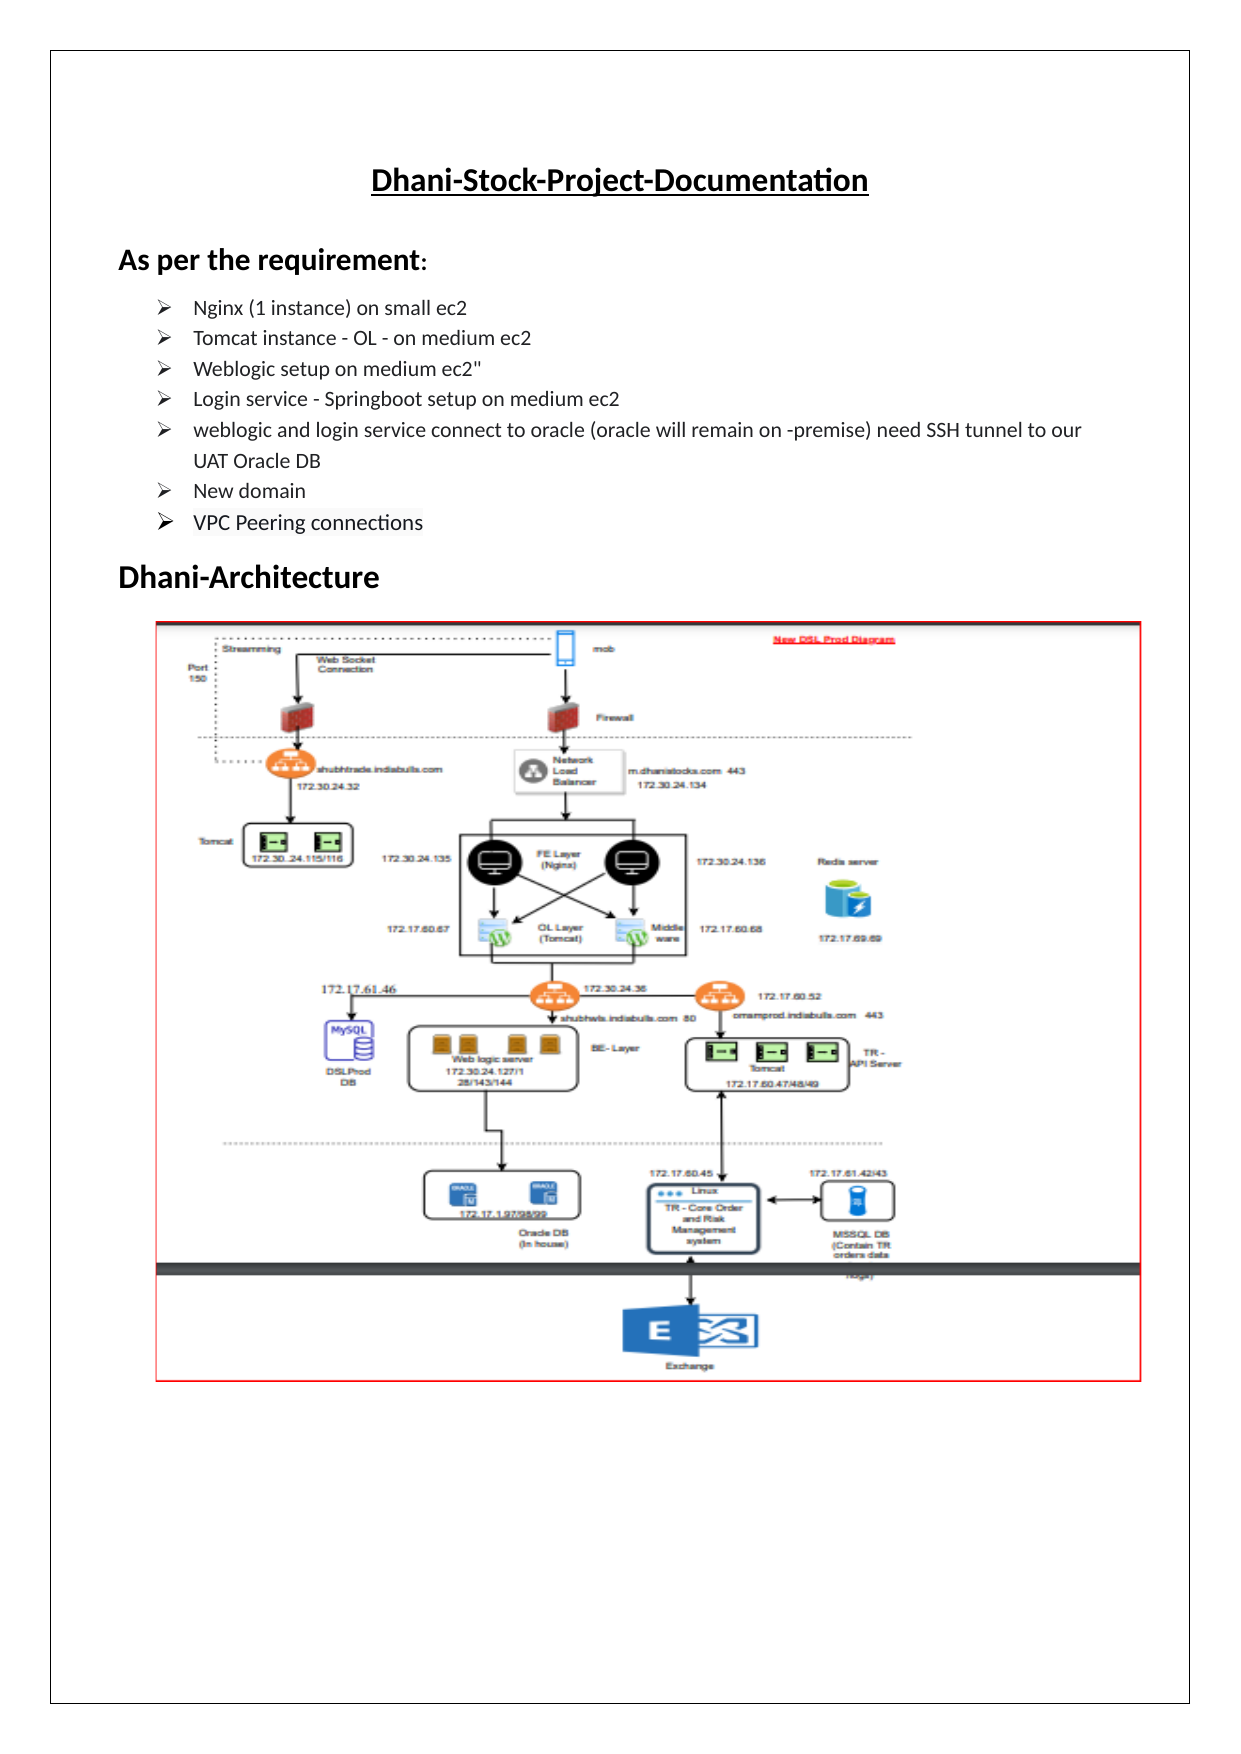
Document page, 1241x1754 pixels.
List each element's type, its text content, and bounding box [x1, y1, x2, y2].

list Login service - Springboot setup on medium ec2 [156, 386, 1122, 412]
list Tomcat instance - OL - on medium ec2 [156, 324, 1122, 351]
text Dhani-Stock-Project-Documentation [118, 159, 1122, 199]
list Weblogic setup on medium ec2" [156, 355, 1122, 382]
picture [155, 621, 1142, 1382]
list Nginx (1 instance) on small ec2 [156, 294, 1122, 320]
list New domain [156, 477, 1122, 504]
list VPC Peering connections [156, 508, 1122, 536]
list weblogic and login service connect to oracle (oracle will remain on -premise) need SSH tunnel to our UAT Oracle DB [156, 416, 1122, 473]
text Dhani-Architecture [118, 556, 1122, 596]
text As per the requirement: [118, 240, 1122, 278]
